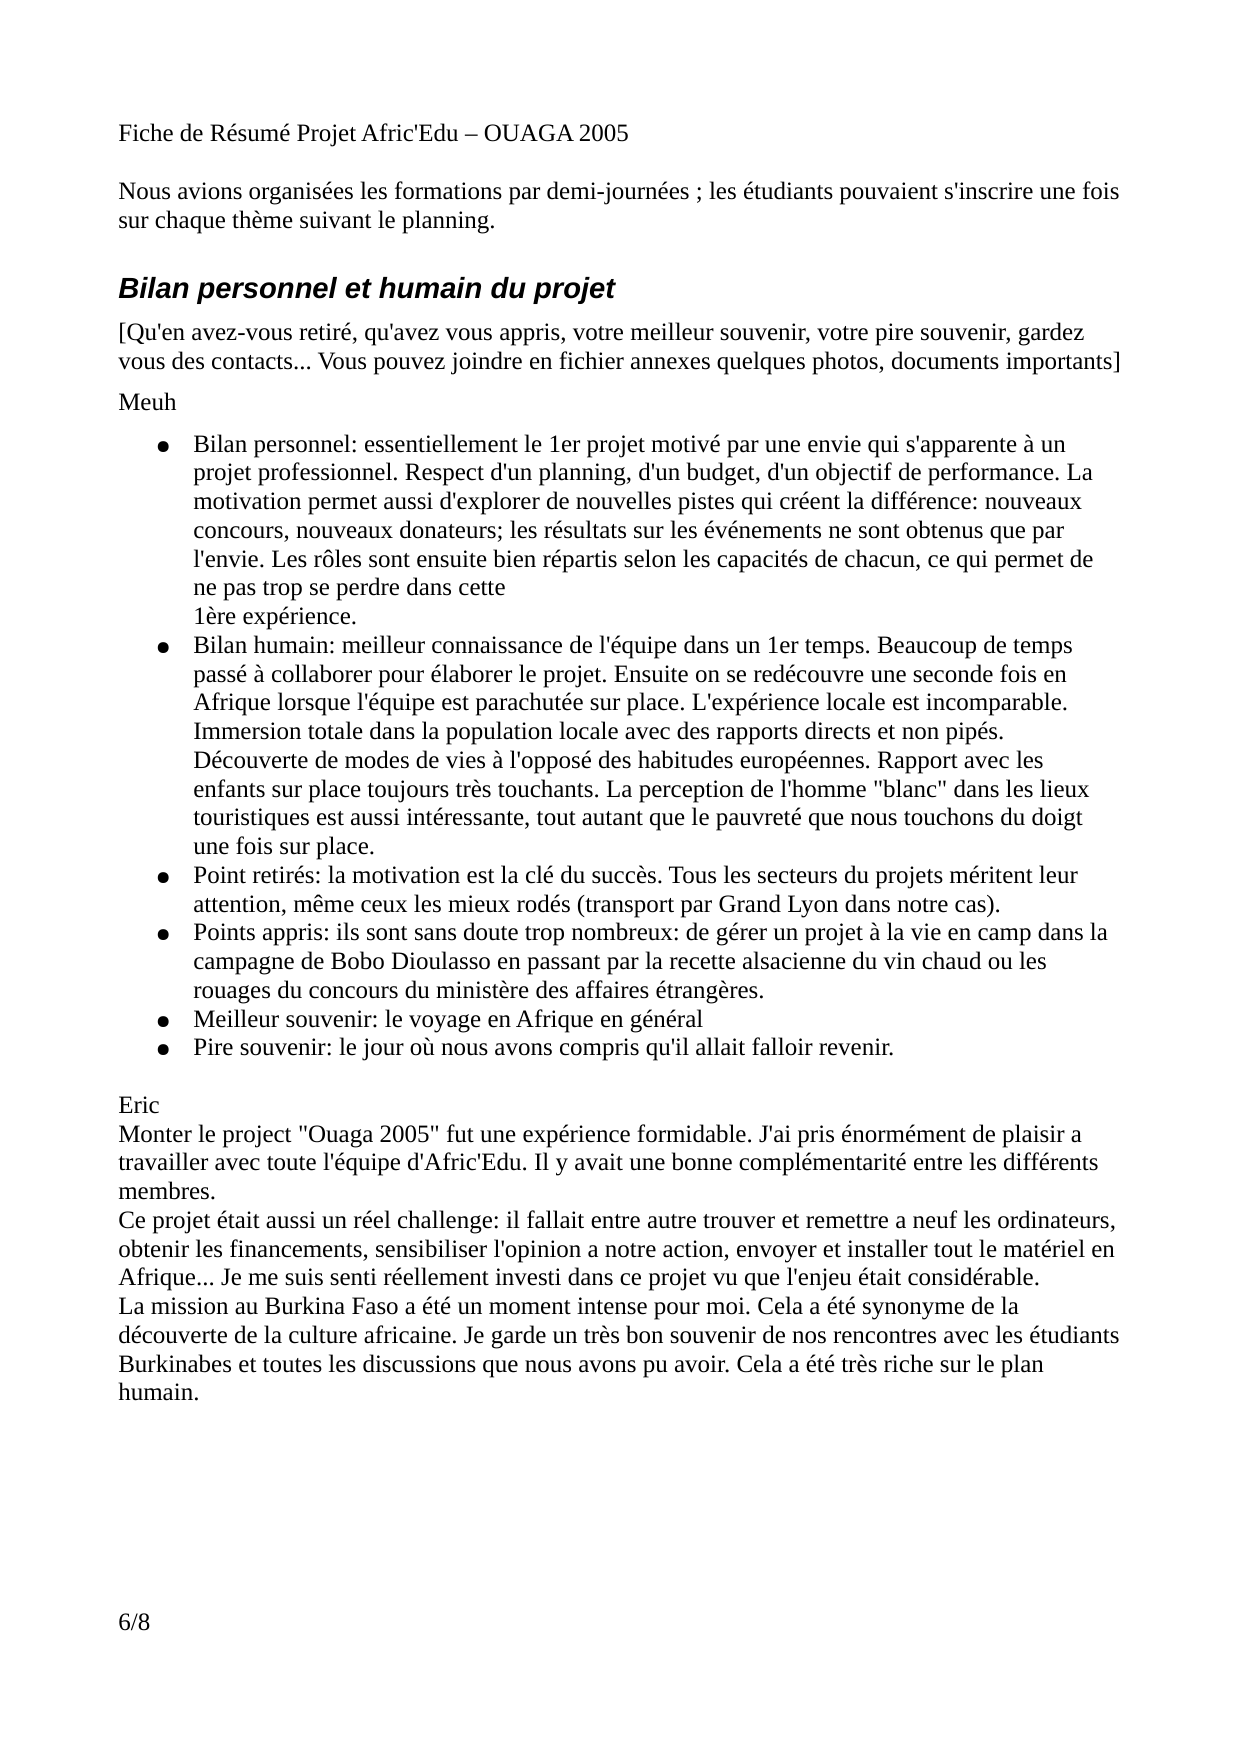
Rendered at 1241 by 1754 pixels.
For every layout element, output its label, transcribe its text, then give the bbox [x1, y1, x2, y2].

list Meilleur souvenir: le voyage en Afrique en général [156, 1004, 1122, 1032]
list Bilan personnel: essentiellement le 1er projet motivé par une envie qui s'apparente à un projet professionnel. Respect d'un planning, d'un budget, d'un objectif de performance. La motivation permet aussi d'explorer de nouvelles pistes qui créent la différence: nouveaux concours, nouveaux donateurs; les résultats sur les événements ne sont obtenus que par l'envie. Les rôles sont ensuite bien répartis selon les capacités de chacun, ce qui permet de ne pas trop se perdre dans cette 1ère expérience. [156, 429, 1122, 630]
text Meuh [118, 387, 1122, 416]
list Points appris: ils sont sans doute trop nombreux: de gérer un projet à la vie en camp dans la campagne de Bobo Dioulasso en passant par la recette alsacienne du vin chaud ou les rouages du concours du ministère des affaires étrangères. [156, 917, 1122, 1004]
text Eric [118, 1090, 1122, 1119]
text Nous avions organisées les formations par demi-journées ; les étudiants pouvaient s'inscrire une fois sur chaque thème suivant le planning. [118, 176, 1122, 234]
text Monter le project "Ouaga 2005" fut une expérience formidable. J'ai pris énormément de plaisir a travailler avec toute l'équipe d'Afric'Edu. Il y avait une bonne complémentarité entre les différents membres. Ce projet était aussi un réel challenge: il fallait entre autre trouver et remettre a neuf les ordinateurs, obtenir les financements, sensibiliser l'opinion a notre action, envoyer et installer tout le matériel en Afrique... Je me suis senti réellement investi dans ce projet vu que l'enjeu était considérable. La mission au Burkina Faso a été un moment intense pour moi. Cela a été synonyme de la découverte de la culture africaine. Je garde un très bon souvenir de nos rencontres avec les étudiants Burkinabes et toutes les discussions que nous avons pu avoir. Cela a été très riche sur le plan humain. [118, 1119, 1122, 1464]
subtitle Bilan personnel et humain du projet [118, 271, 1122, 305]
list Bilan humain: meilleur connaissance de l'équipe dans un 1er temps. Beaucoup de temps passé à collaborer pour élaborer le projet. Ensuite on se redécouvre une seconde fois en Afrique lorsque l'équipe est parachutée sur place. L'expérience locale est incomparable. Immersion totale dans la population locale avec des rapports directs et non pipés. Découverte de modes de vies à l'opposé des habitudes européennes. Rapport avec les enfants sur place toujours très touchants. La perception de l'homme "blanc" dans les lieux touristiques est aussi intéressante, tout autant que le pauvreté que nous touchons du doigt une fois sur place. [156, 630, 1122, 860]
list Pire souvenir: le jour où nous avons compris qu'il allait falloir revenir. [156, 1032, 1122, 1090]
list Point retirés: la motivation est la clé du succès. Tous les secteurs du projets méritent leur attention, même ceux les mieux rodés (transport par Grand Lyon dans notre cas). [156, 860, 1122, 917]
text [Qu'en avez-vous retiré, qu'avez vous appris, votre meilleur souvenir, votre pire souvenir, gardez vous des contacts... Vous pouvez joindre en fichier annexes quelques photos, documents importants] [118, 317, 1122, 375]
